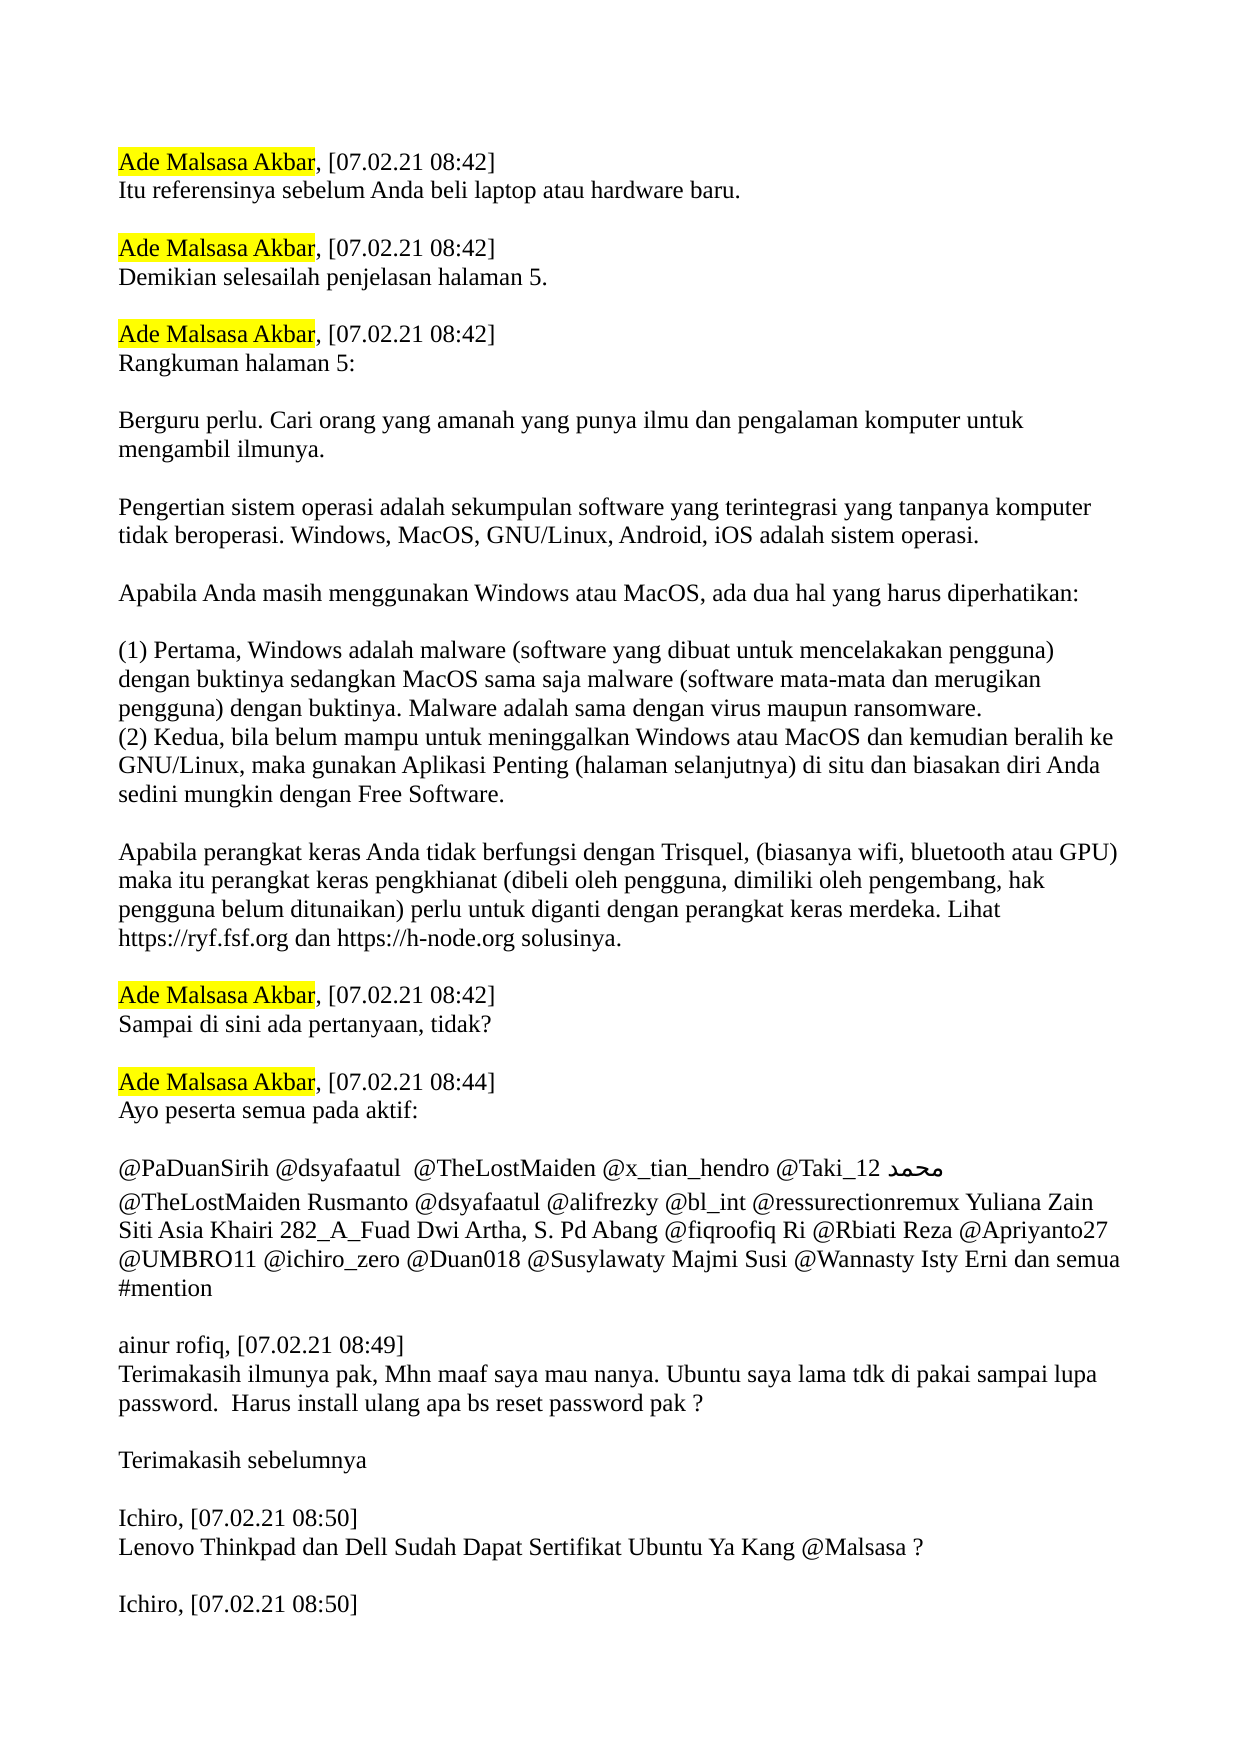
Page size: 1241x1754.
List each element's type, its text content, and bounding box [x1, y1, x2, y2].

text Lenovo Thinkpad dan Dell Sudah Dapat Sertifikat Ubuntu Ya Kang @Malsasa ? [118, 1532, 1122, 1560]
text Apabila perangkat keras Anda tidak berfungsi dengan Trisquel, (biasanya wifi, bluetooth atau GPU) maka itu perangkat keras pengkhianat (dibeli oleh pengguna, dimiliki oleh pengembang, hak pengguna belum ditunaikan) perlu untuk diganti dengan perangkat keras merdeka. Lihat https://ryf.fsf.org dan https://h-node.org solusinya. [118, 837, 1122, 952]
text Ade Malsasa Akbar, [07.02.21 08:42] [118, 319, 1122, 348]
text Terimakasih sebelumnya [118, 1445, 1122, 1474]
text @PaDuanSirih @dsyafaatul @TheLostMaiden @x_tian_hendro @Taki_12 محمد @TheLostMaiden Rusmanto @dsyafaatul @alifrezky @bl_int @ressurectionremux Yuliana Zain Siti Asia Khairi 282_A_Fuad Dwi Artha, S. Pd Abang @fiqroofiq Ri @Rbiati Reza @Apriyanto27 @UMBRO11 @ichiro_zero @Duan018 @Susylawaty Majmi Susi @Wannasty Isty Erni dan semua #mention [118, 1153, 1122, 1302]
text Rangkuman halaman 5: [118, 348, 1122, 377]
text Ichiro, [07.02.21 08:50] [118, 1589, 1122, 1618]
text Ade Malsasa Akbar, [07.02.21 08:42] [118, 981, 1122, 1009]
text Pengertian sistem operasi adalah sekumpulan software yang terintegrasi yang tanpanya komputer tidak beroperasi. Windows, MacOS, GNU/Linux, Android, iOS adalah sistem operasi. [118, 492, 1122, 549]
text Ade Malsasa Akbar, [07.02.21 08:42] [118, 147, 1122, 176]
text Demikian selesailah penjelasan halaman 5. [118, 262, 1122, 291]
text Sampai di sini ada pertanyaan, tidak? [118, 1009, 1122, 1038]
text Ade Malsasa Akbar, [07.02.21 08:44] [118, 1067, 1122, 1096]
text (2) Kedua, bila belum mampu untuk meninggalkan Windows atau MacOS dan kemudian beralih ke GNU/Linux, maka gunakan Aplikasi Penting (halaman selanjutnya) di situ dan biasakan diri Anda sedini mungkin dengan Free Software. [118, 722, 1122, 808]
text Berguru perlu. Cari orang yang amanah yang punya ilmu dan pengalaman komputer untuk mengambil ilmunya. [118, 406, 1122, 463]
text Terimakasih ilmunya pak, Mhn maaf saya mau nanya. Ubuntu saya lama tdk di pakai sampai lupa password. Harus install ulang apa bs reset password pak ? [118, 1359, 1122, 1417]
text Ayo peserta semua pada aktif: [118, 1096, 1122, 1124]
text (1) Pertama, Windows adalah malware (software yang dibuat untuk mencelakakan pengguna) dengan buktinya sedangkan MacOS sama saja malware (software mata-mata dan merugikan pengguna) dengan buktinya. Malware adalah sama dengan virus maupun ransomware. [118, 636, 1122, 722]
text Ichiro, [07.02.21 08:50] [118, 1503, 1122, 1532]
text Itu referensinya sebelum Anda beli laptop atau hardware baru. [118, 176, 1122, 204]
text Apabila Anda masih menggunakan Windows atau MacOS, ada dua hal yang harus diperhatikan: [118, 578, 1122, 607]
text ainur rofiq, [07.02.21 08:49] [118, 1330, 1122, 1359]
text Ade Malsasa Akbar, [07.02.21 08:42] [118, 233, 1122, 262]
